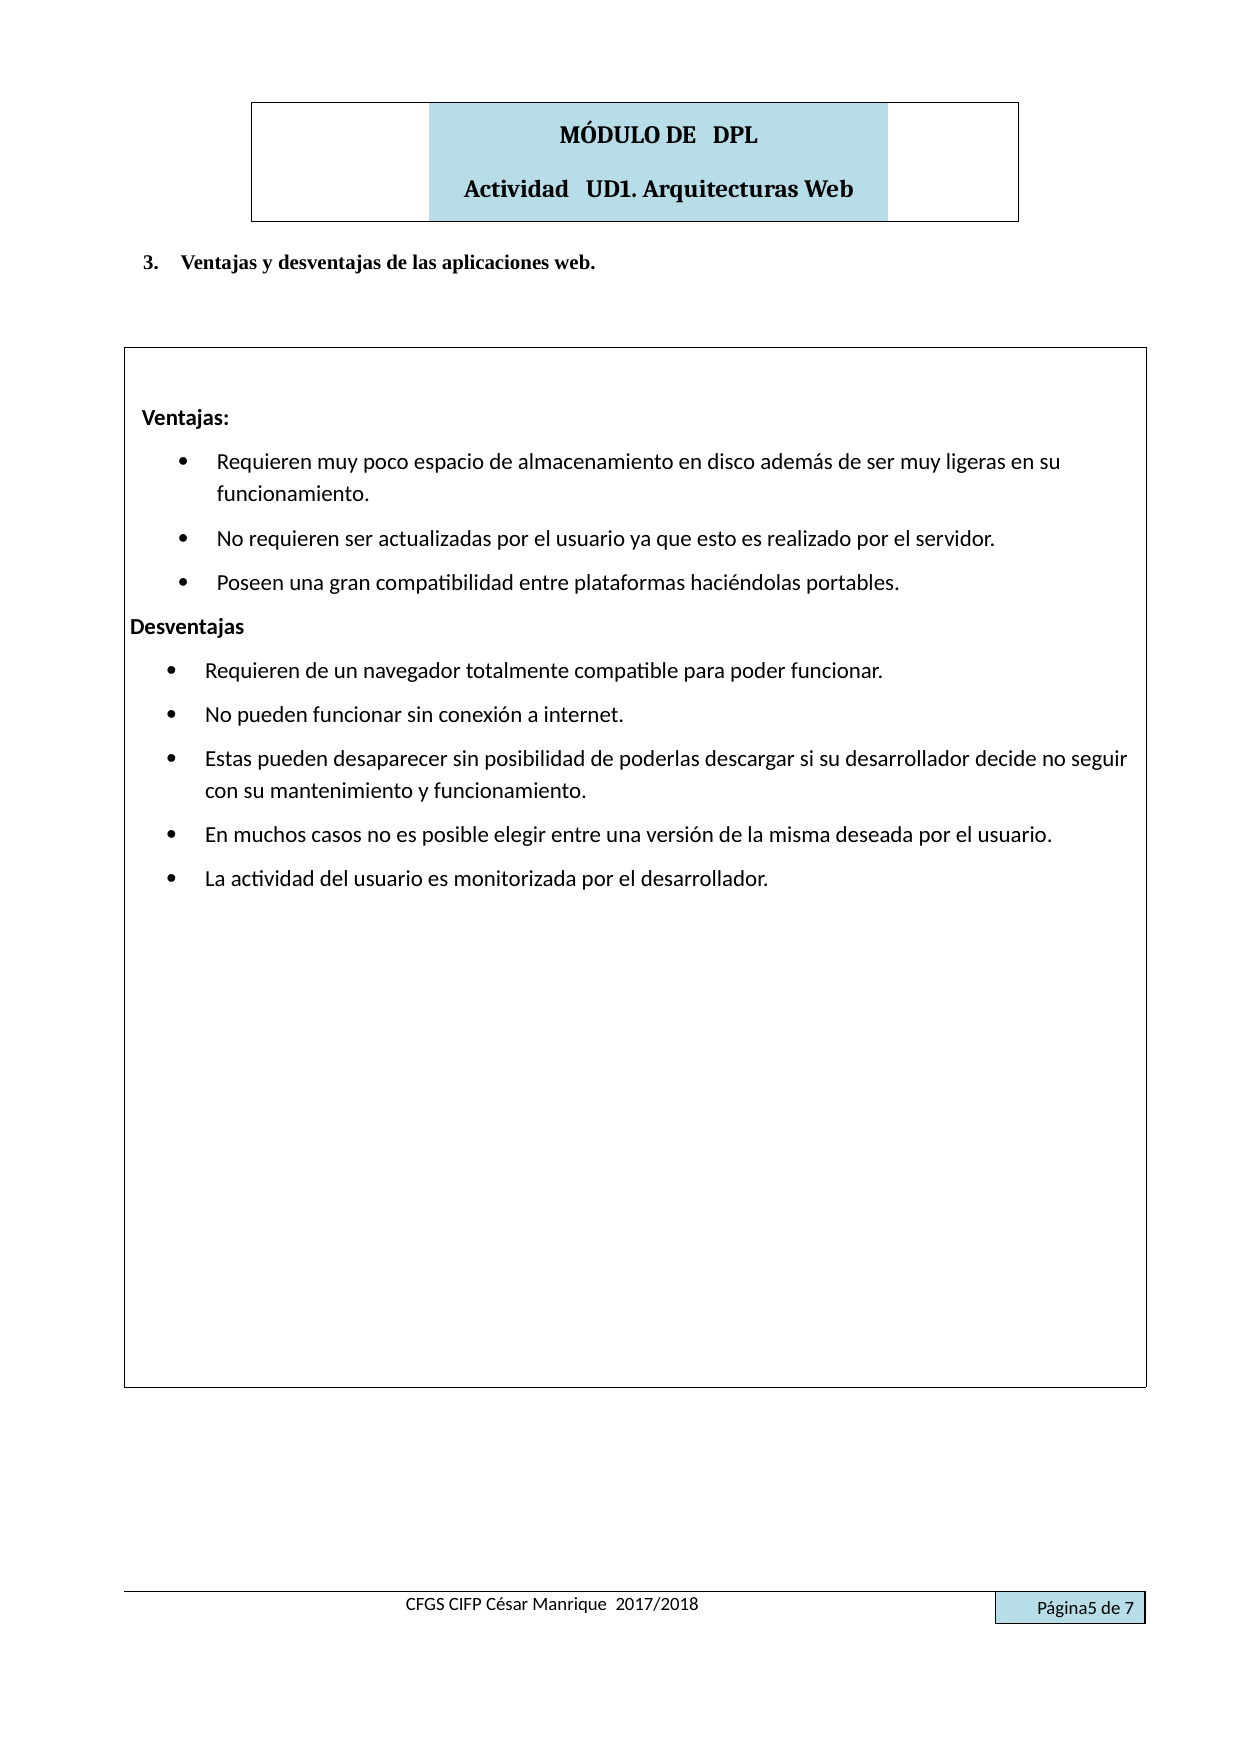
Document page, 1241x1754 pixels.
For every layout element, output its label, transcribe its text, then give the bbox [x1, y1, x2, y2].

list Ventajas y desventajas de las aplicaciones web. [143, 250, 1146, 274]
table_header Ventajas: Requieren muy poco espacio de almacenamiento en disco además de ser muy ligeras en su funcionamiento. No requieren ser actualizadas por el usuario ya que esto es realizado por el servidor. Poseen una gran compatibilidad entre plataformas haciéndolas portables. Desventajas Requieren de un navegador totalmente compatible para poder funcionar. No pueden funcionar sin conexión a internet. Estas pueden desaparecer sin posibilidad de poderlas descargar si su desarrollador decide no seguir con su mantenimiento y funcionamiento. En muchos casos no es posible elegir entre una versión de la misma deseada por el usuario. La actividad del usuario es monitorizada por el desarrollador. [125, 348, 1146, 1387]
